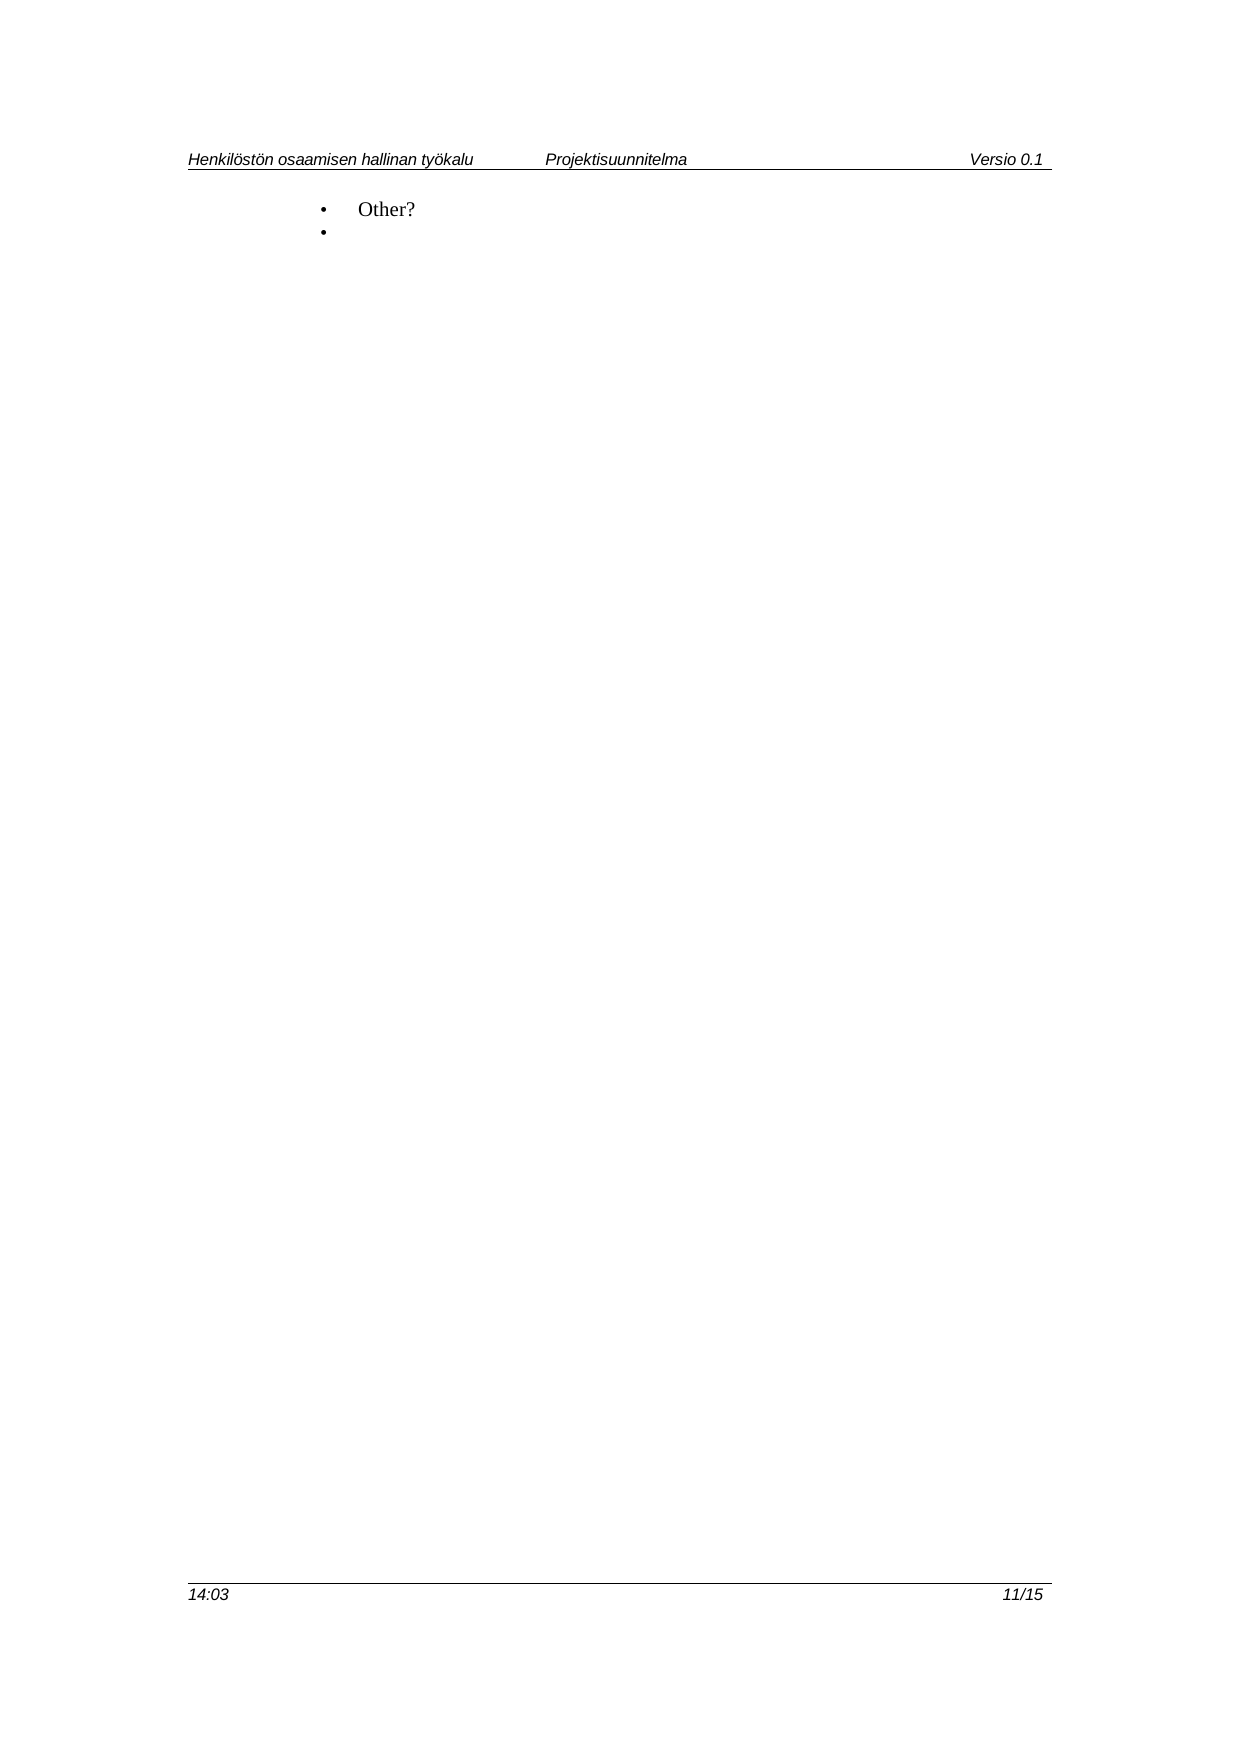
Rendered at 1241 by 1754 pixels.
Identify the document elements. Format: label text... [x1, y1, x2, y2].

list Other? [320, 198, 1052, 221]
